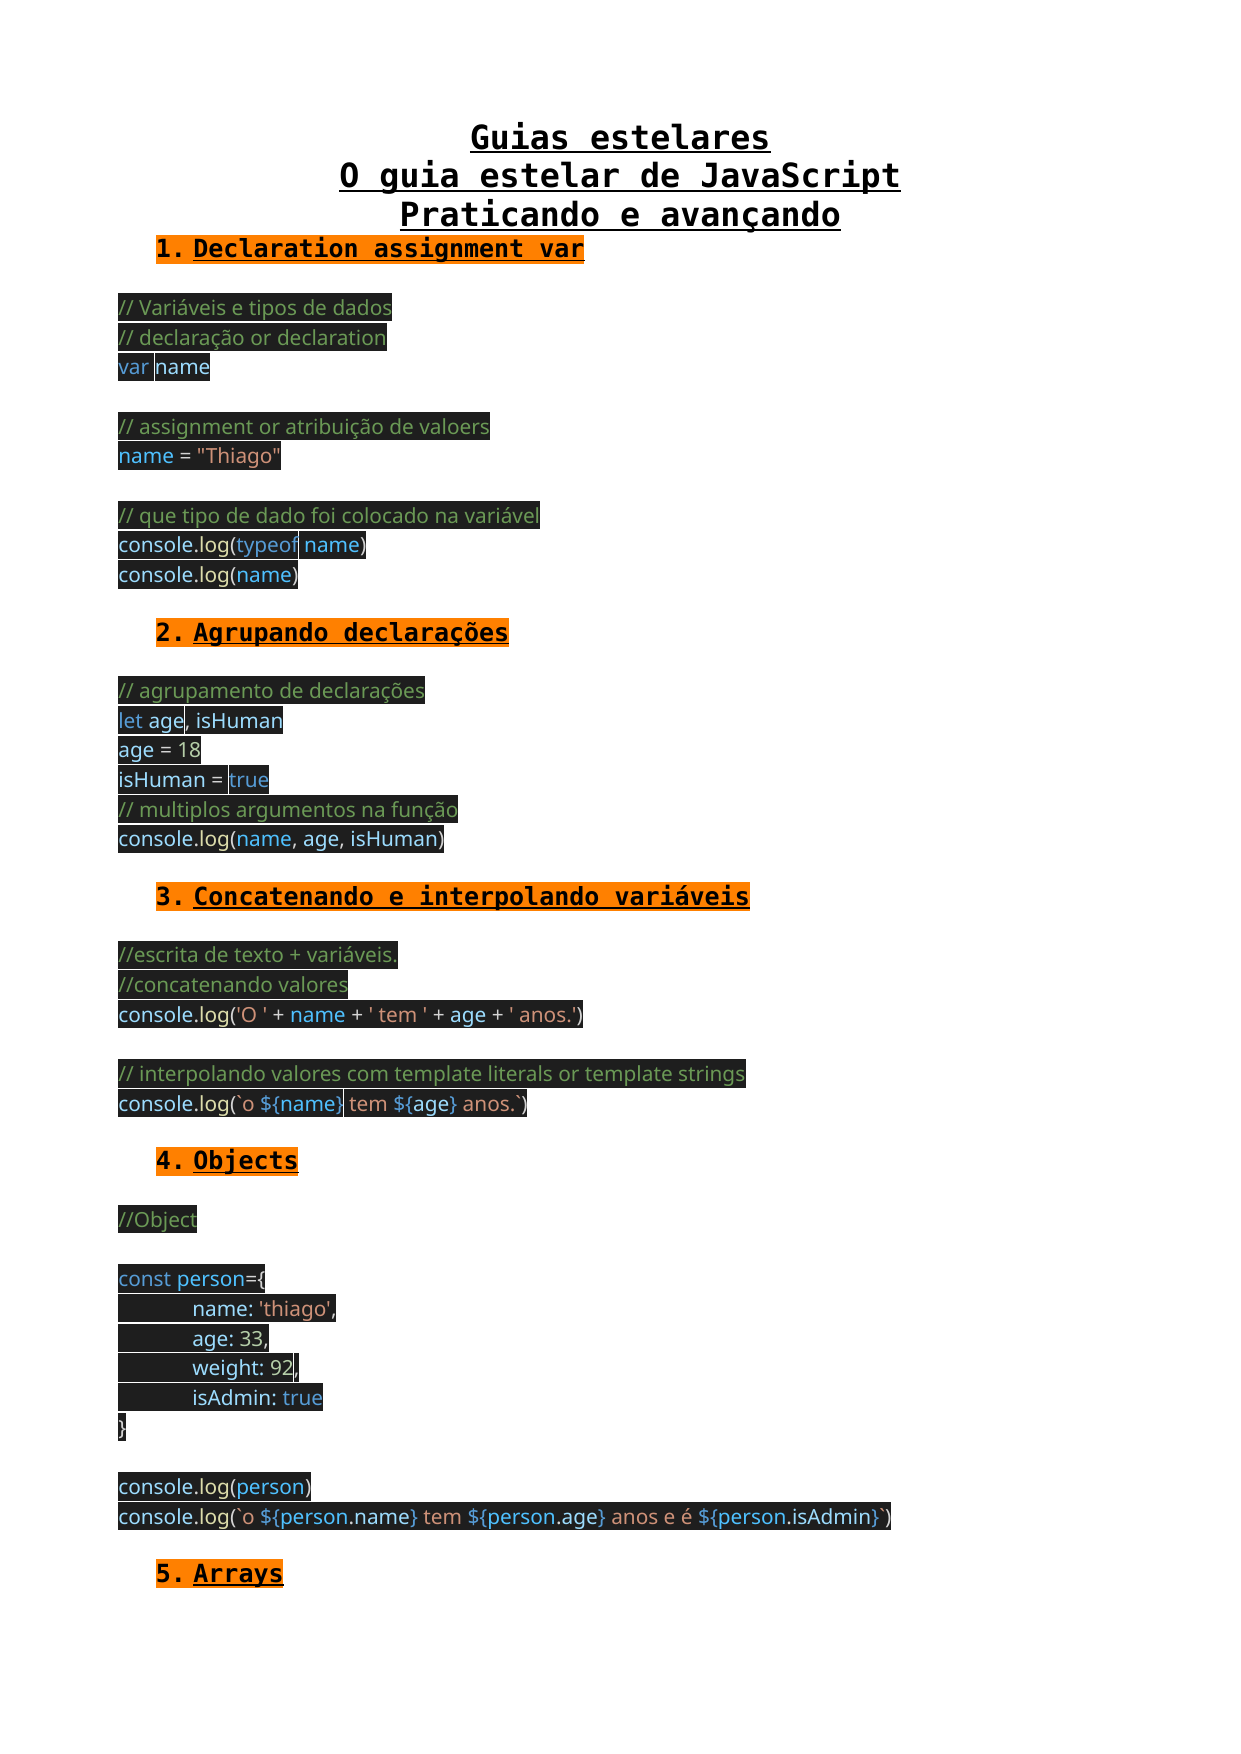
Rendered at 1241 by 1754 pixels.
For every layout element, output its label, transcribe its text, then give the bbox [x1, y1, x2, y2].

text // declaração or declaration [118, 321, 1122, 351]
text isAdmin: true [118, 1382, 1122, 1411]
text //Object [118, 1205, 1122, 1233]
list Concatenando e interpolando variáveis [193, 882, 1122, 911]
text let age, isHuman [118, 704, 1122, 734]
text //escrita de texto + variáveis. [118, 941, 1122, 969]
text console.log(`o ${person.name} tem ${person.age} anos e é ${person.isAdmin}`) [118, 1501, 1122, 1530]
list Declaration assignment var [193, 235, 1122, 264]
list Arrays [193, 1559, 1122, 1588]
text weight: 92, [118, 1352, 1122, 1382]
text Guias estelares [118, 118, 1122, 157]
text console.log(name) [118, 559, 1122, 589]
text age: 33, [118, 1322, 1122, 1352]
text // que tipo de dado foi colocado na variável [118, 499, 1122, 529]
text Praticando e avançando [118, 196, 1122, 235]
text name = "Thiago" [118, 440, 1122, 470]
text //concatenando valores [118, 969, 1122, 999]
text console.log(`o ${name} tem ${age} anos.`) [118, 1088, 1122, 1117]
list Objects [193, 1147, 1122, 1176]
text // interpolando valores com template literals or template strings [118, 1058, 1122, 1088]
text console.log(typeof name) [118, 529, 1122, 559]
text // multiplos argumentos na função [118, 794, 1122, 823]
text age = 18 [118, 734, 1122, 764]
text console.log('O ' + name + ' tem ' + age + ' anos.') [118, 999, 1122, 1028]
text name: 'thiago', [118, 1293, 1122, 1322]
text } [118, 1411, 1122, 1441]
text console.log(name, age, isHuman) [118, 823, 1122, 853]
text O guia estelar de JavaScript [118, 157, 1122, 196]
text const person={ [118, 1263, 1122, 1293]
text // Variáveis e tipos de dados [118, 293, 1122, 321]
text console.log(person) [118, 1471, 1122, 1501]
text isHuman = true [118, 764, 1122, 794]
list Agrupando declarações [193, 618, 1122, 647]
text var name [118, 351, 1122, 381]
text // agrupamento de declarações [118, 676, 1122, 704]
text // assignment or atribuição de valoers [118, 411, 1122, 440]
